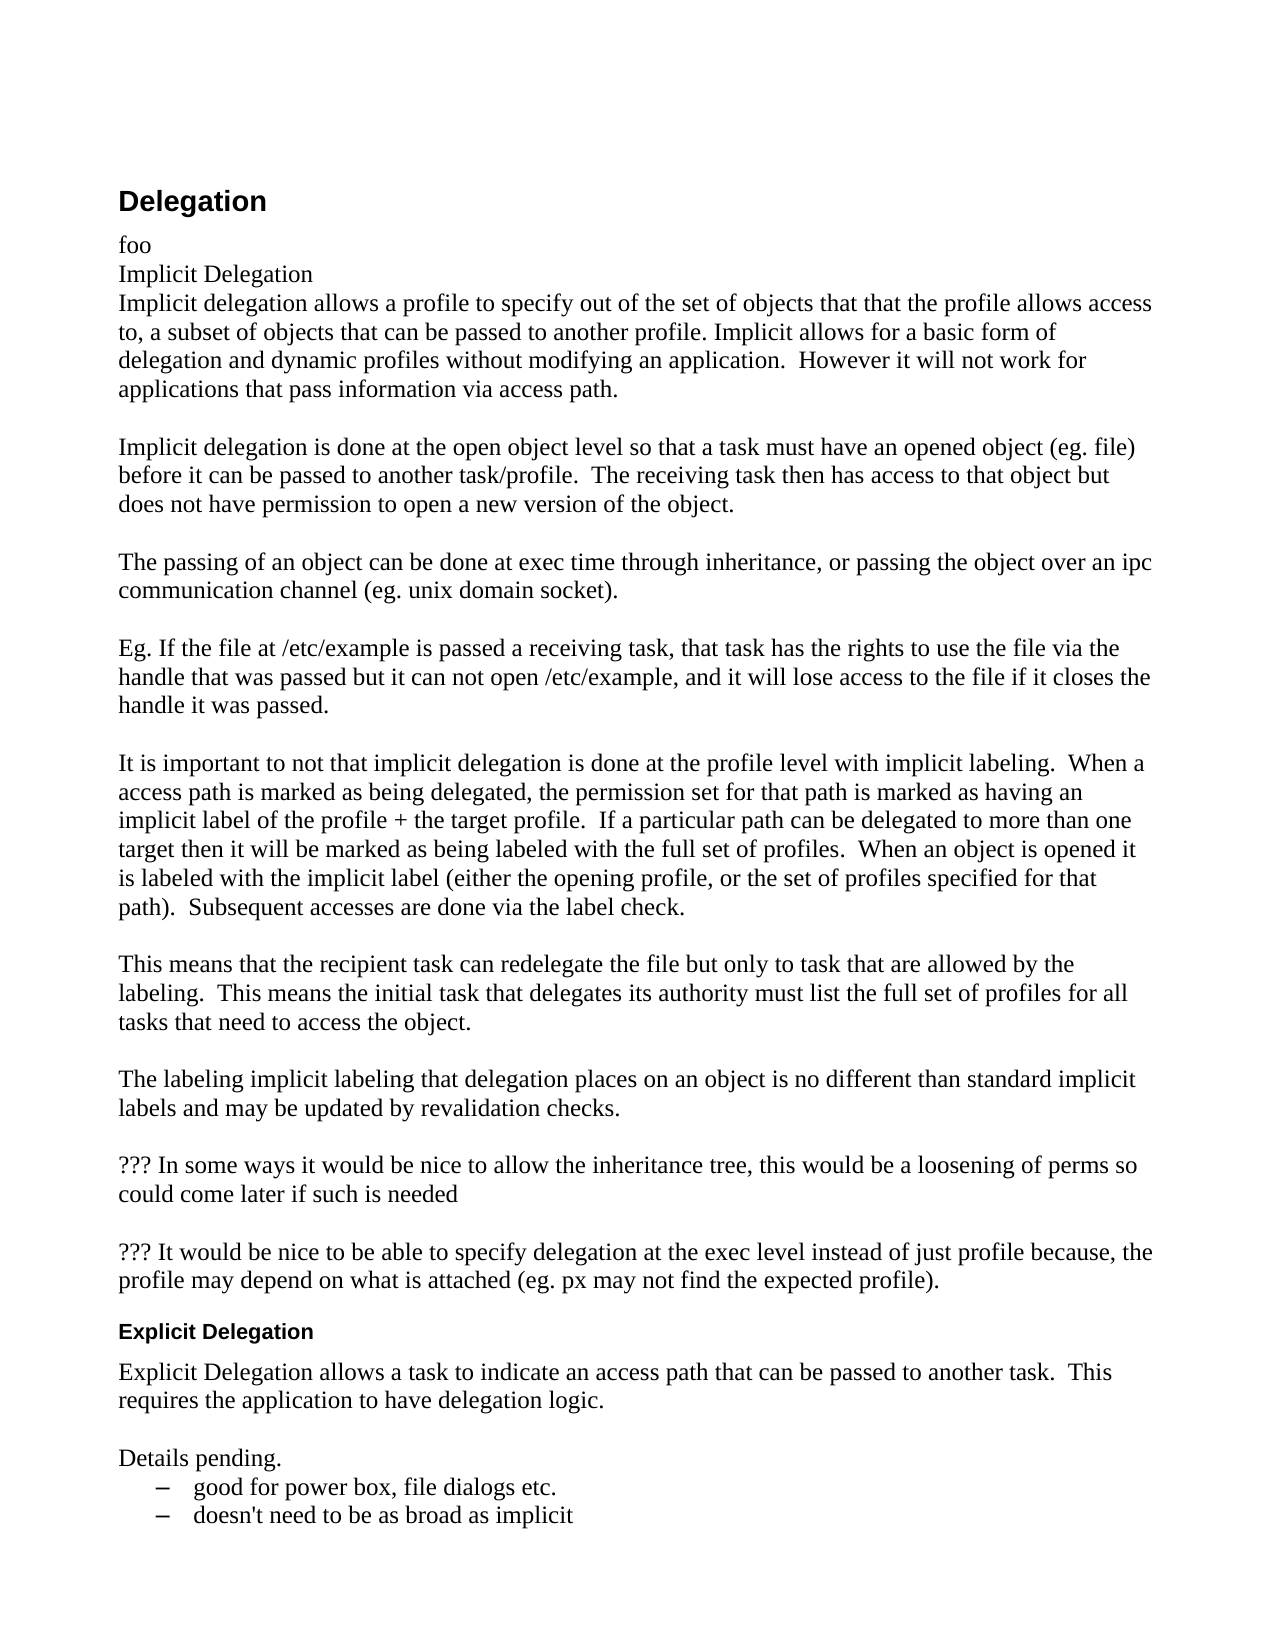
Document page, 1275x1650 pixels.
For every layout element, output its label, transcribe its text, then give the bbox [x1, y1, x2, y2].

text The passing of an object can be done at exec time through inheritance, or passing the object over an ipc communication channel (eg. unix domain socket). [118, 547, 1157, 604]
text Explicit Delegation allows a task to indicate an access path that can be passed to another task. This requires the application to have delegation logic. [118, 1357, 1157, 1414]
text It is important to not that implicit delegation is done at the profile level with implicit labeling. When a access path is marked as being delegated, the permission set for that path is marked as having an implicit label of the profile + the target profile. If a particular path can be delegated to more than one target then it will be marked as being labeled with the full set of profiles. When an object is opened it is labeled with the implicit label (either the opening profile, or the set of profiles specified for that path). Subsequent accesses are done via the label check. [118, 748, 1157, 920]
subtitle Delegation [118, 184, 1157, 218]
text Implicit delegation allows a profile to specify out of the set of objects that that the profile allows access to, a subset of objects that can be passed to another profile. Implicit allows for a basic form of delegation and dynamic profiles without modifying an application. However it will not work for applications that pass information via access path. [118, 288, 1157, 403]
list good for power box, file dialogs etc. [156, 1472, 1157, 1501]
text ??? It would be nice to be able to specify delegation at the exec level instead of just profile because, the profile may depend on what is attached (eg. px may not find the expected profile). [118, 1237, 1157, 1294]
text Details pending. [118, 1443, 1157, 1472]
subtitle Explicit Delegation [118, 1319, 1157, 1344]
text Implicit Delegation [118, 259, 1157, 288]
text The labeling implicit labeling that delegation places on an object is no different than standard implicit labels and may be updated by revalidation checks. [118, 1064, 1157, 1122]
text Implicit delegation is done at the open object level so that a task must have an opened object (eg. file) before it can be passed to another task/profile. The receiving task then has access to that object but does not have permission to open a new version of the object. [118, 432, 1157, 518]
text foo [118, 230, 1157, 259]
text Eg. If the file at /etc/example is passed a receiving task, that task has the rights to use the file via the handle that was passed but it can not open /etc/example, and it will lose access to the file if it closes the handle it was passed. [118, 633, 1157, 719]
text ??? In some ways it would be nice to allow the inheritance tree, this would be a loosening of perms so could come later if such is needed [118, 1150, 1157, 1208]
text This means that the recipient task can redelegate the file but only to task that are allowed by the labeling. This means the initial task that delegates its authority must list the full set of profiles for all tasks that need to access the object. [118, 949, 1157, 1035]
list doesn't need to be as broad as implicit [156, 1501, 1157, 1529]
